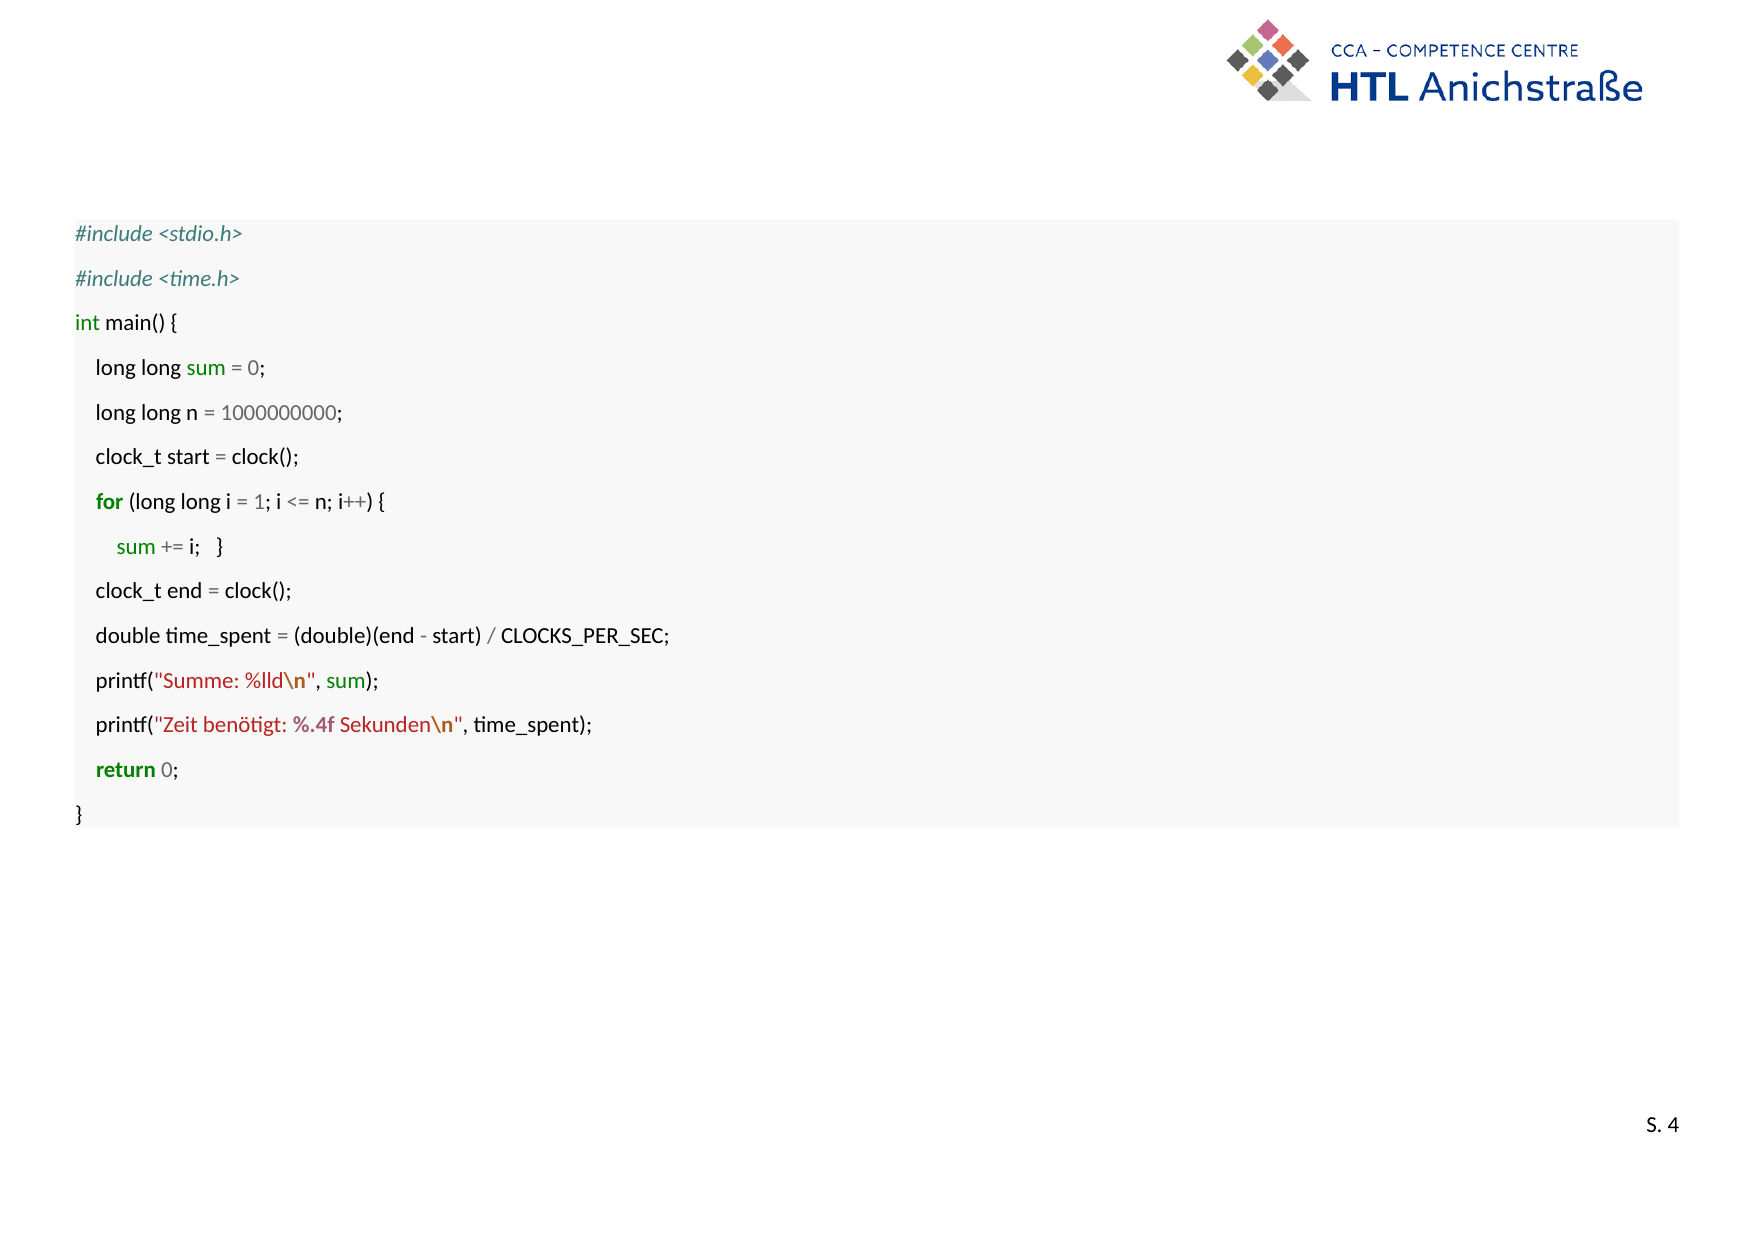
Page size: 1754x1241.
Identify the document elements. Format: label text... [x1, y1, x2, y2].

text for (long long i = 1; i <= n; i++) { [75, 487, 1679, 515]
text double time_spent = (double)(end - start) / CLOCKS_PER_SEC; [75, 621, 1679, 649]
text #include <stdio.h> [75, 219, 1679, 247]
text clock_t start = clock(); [75, 442, 1679, 471]
text return 0; [75, 755, 1679, 783]
text } [75, 800, 1679, 828]
text printf("Zeit benötigt: %.4f Sekunden\n", time_spent); [75, 711, 1679, 739]
text printf("Summe: %lld\n", sum); [75, 666, 1679, 694]
text long long sum = 0; [75, 353, 1679, 381]
text int main() { [75, 308, 1679, 336]
text long long n = 1000000000; [75, 398, 1679, 426]
text sum += i; } [75, 532, 1679, 560]
picture [1225, 19, 1643, 101]
text #include <time.h> [75, 264, 1679, 292]
text clock_t end = clock(); [75, 577, 1679, 604]
